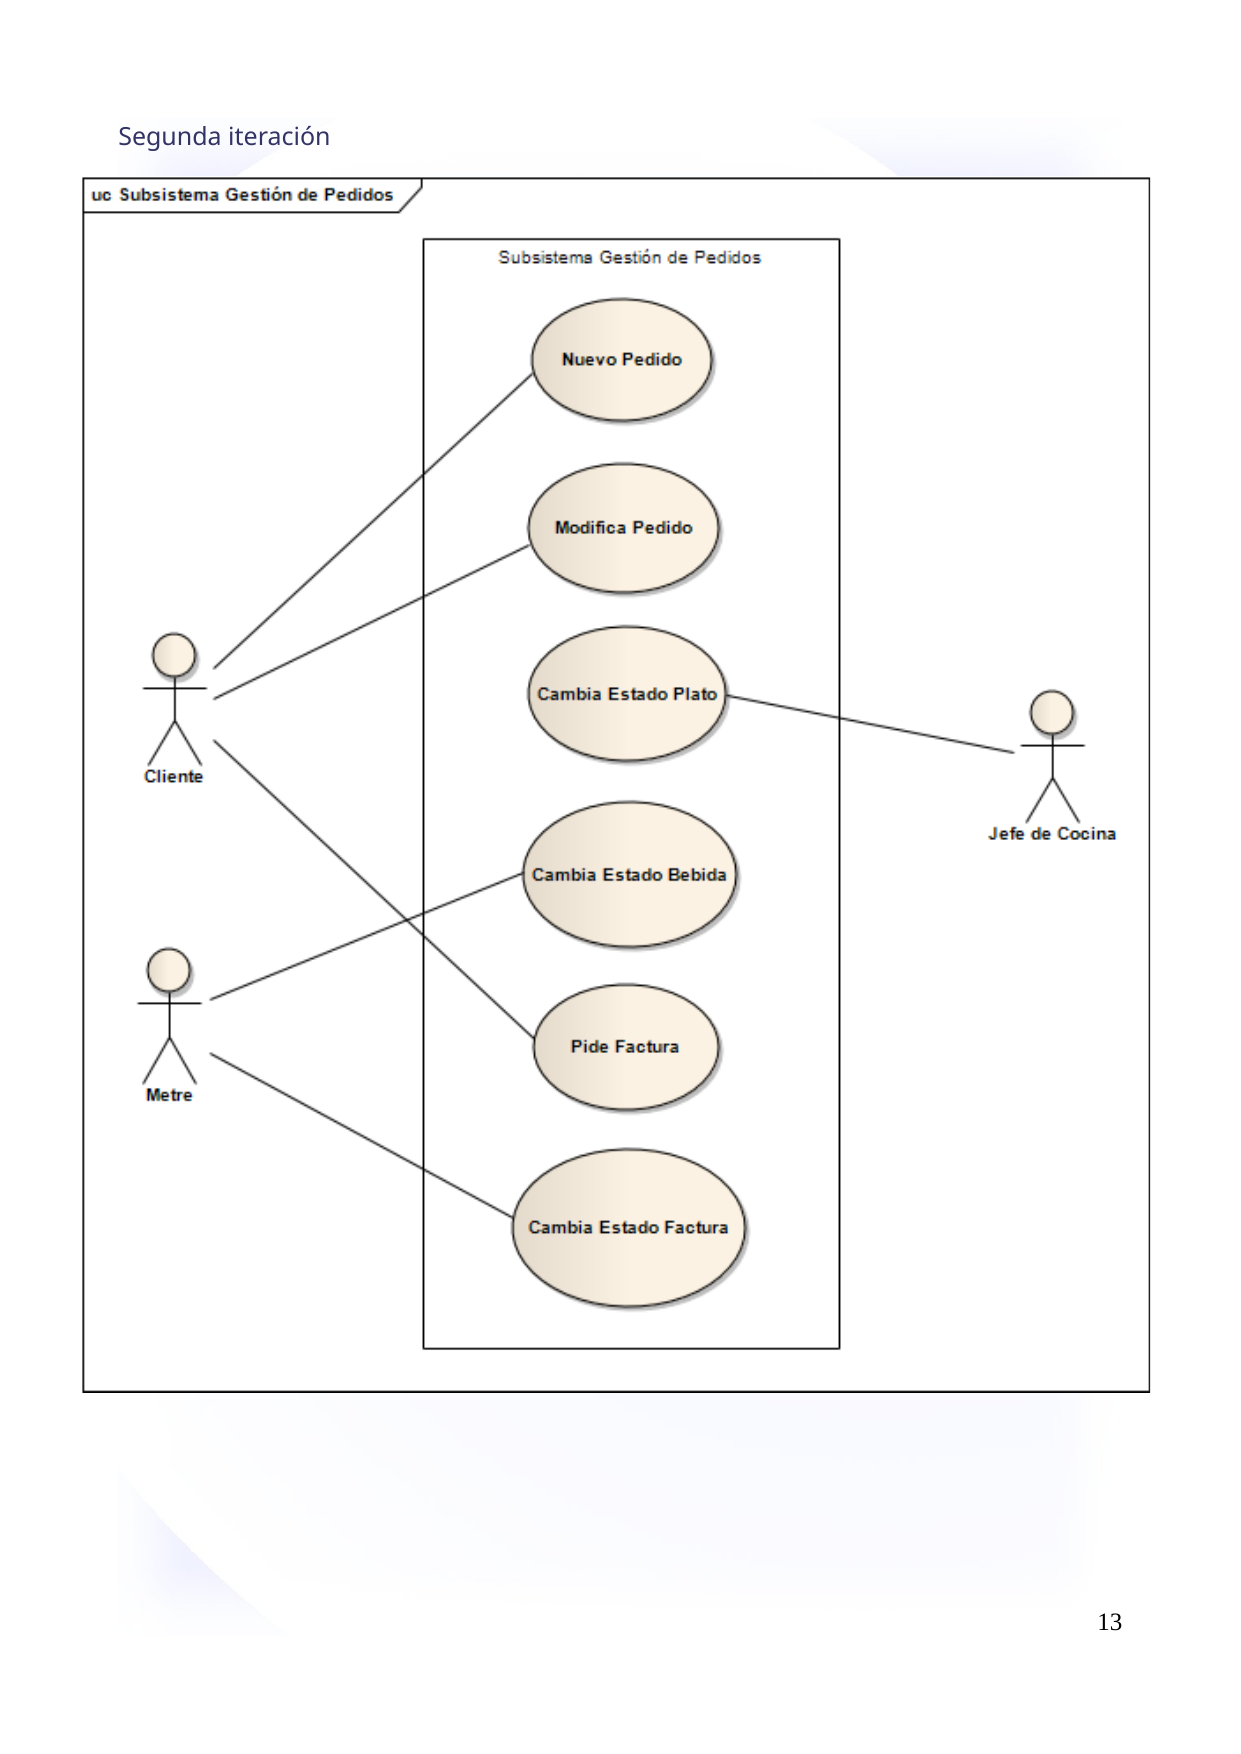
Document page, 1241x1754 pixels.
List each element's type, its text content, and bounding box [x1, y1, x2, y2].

subtitle Segunda iteración [118, 118, 1122, 152]
picture [81, 152, 1151, 1636]
